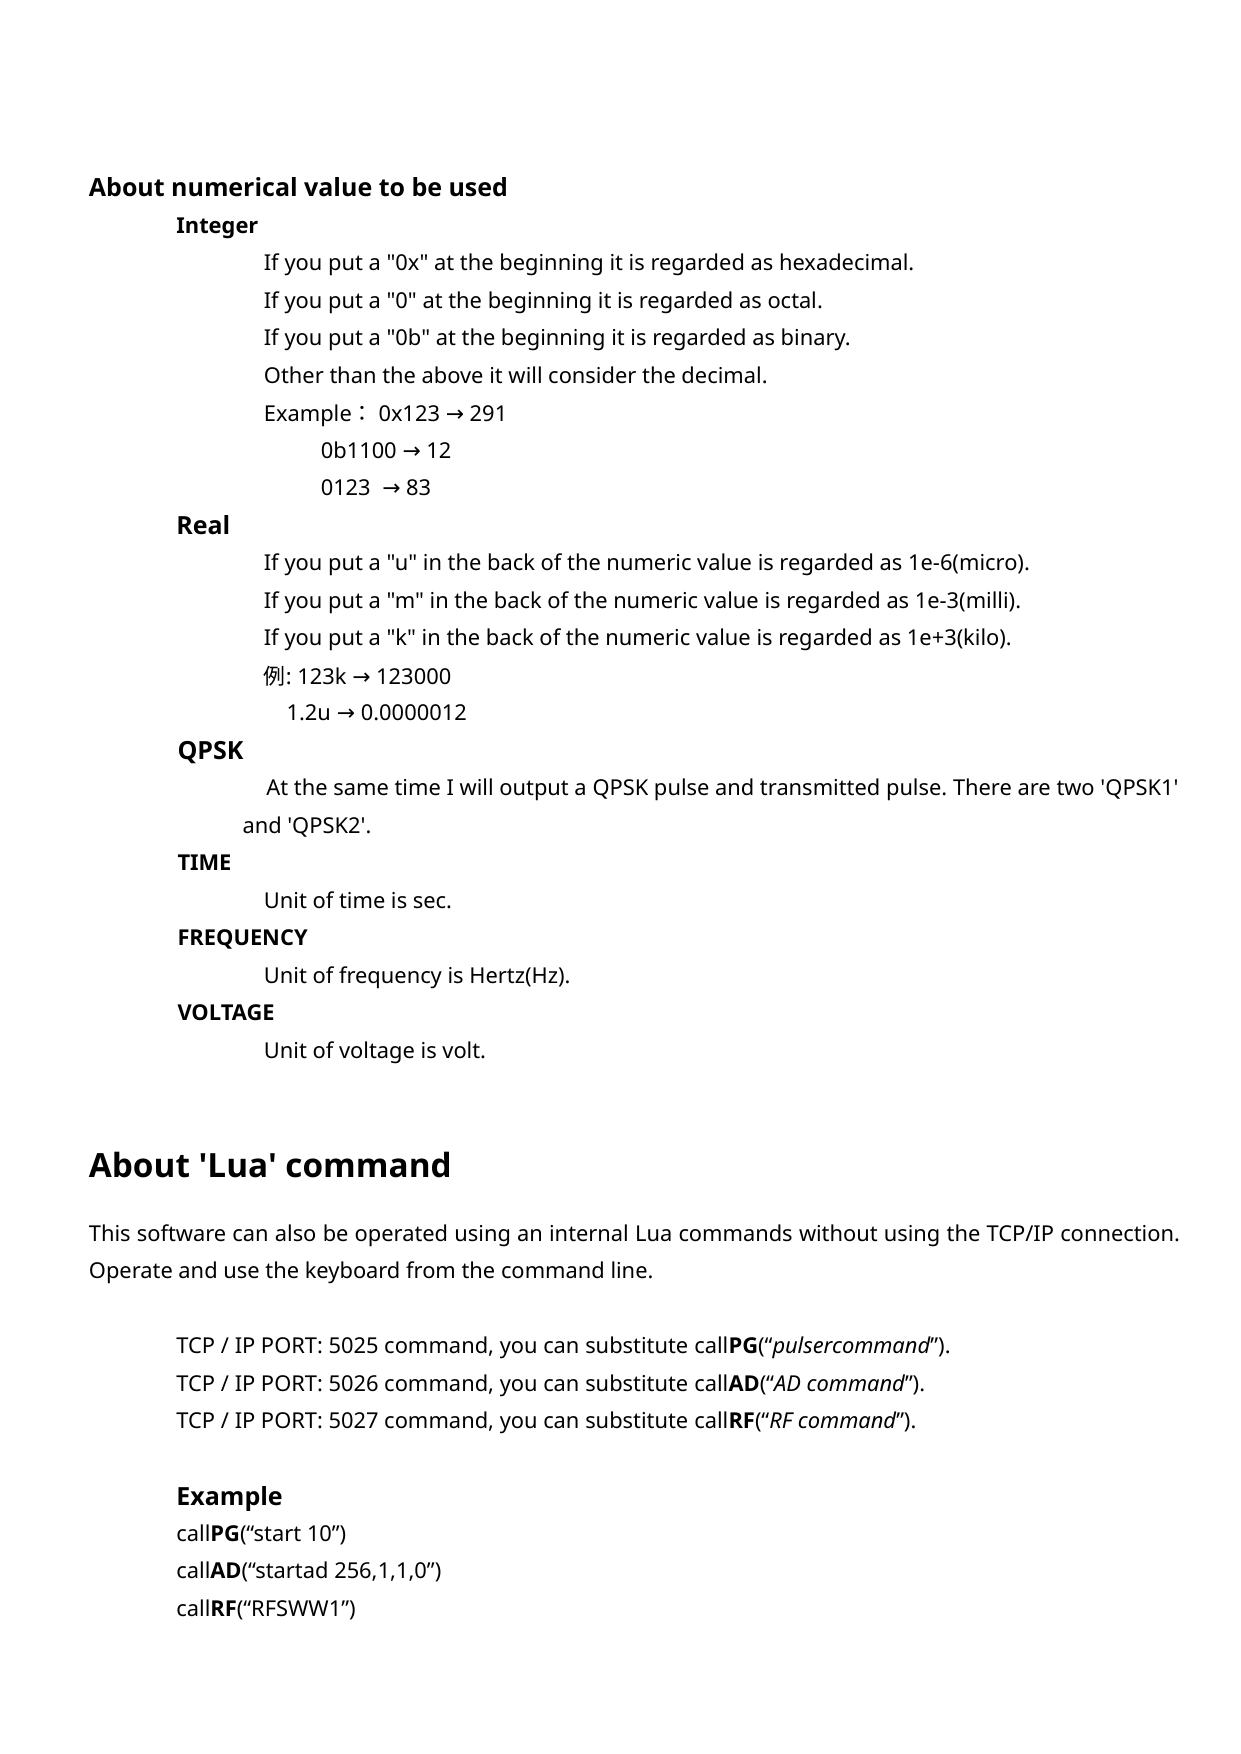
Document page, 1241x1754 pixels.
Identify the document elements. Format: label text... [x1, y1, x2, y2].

text If you put a "0b" at the beginning it is regarded as binary. [89, 318, 1181, 356]
text callPG(“start 10”) [89, 1514, 1181, 1552]
text Unit of voltage is volt. [89, 1031, 1181, 1068]
text FREQUENCY [89, 918, 1181, 956]
text VOLTAGE [89, 993, 1181, 1031]
text Example： 0x123 → 291 [89, 393, 1181, 431]
text Example [89, 1477, 1181, 1514]
text If you put a "0" at the beginning it is regarded as octal. [89, 281, 1181, 318]
text callRF(“RFSWW1”) [89, 1589, 1181, 1627]
text If you put a "m" in the back of the numeric value is regarded as 1e-3(milli). [89, 581, 1181, 618]
text Other than the above it will consider the decimal. [89, 356, 1181, 393]
text 例: 123k → 123000 [89, 656, 1181, 693]
subtitle About 'Lua' command [89, 1127, 1181, 1202]
text TIME [89, 843, 1181, 881]
text TCP / IP PORT: 5027 command, you can substitute callRF(“RF command”). [89, 1402, 1181, 1439]
text 0123 → 83 [89, 468, 1181, 506]
text Unit of time is sec. [89, 881, 1181, 918]
text TCP / IP PORT: 5025 command, you can substitute callPG(“pulsercommand”). [89, 1327, 1181, 1364]
text Unit of frequency is Hertz(Hz). [89, 956, 1181, 993]
text QPSK [89, 731, 1181, 768]
text At the same time I will output a QPSK pulse and transmitted pulse. There are two 'QPSK1' and 'QPSK2'. [89, 768, 1181, 843]
text If you put a "k" in the back of the numeric value is regarded as 1e+3(kilo). [89, 618, 1181, 656]
text If you put a "0x" at the beginning it is regarded as hexadecimal. [89, 243, 1181, 281]
text 1.2u → 0.0000012 [89, 693, 1181, 731]
text Integer [89, 206, 1181, 243]
text 0b1100 → 12 [89, 431, 1181, 468]
text callAD(“startad 256,1,1,0”) [89, 1552, 1181, 1589]
text TCP / IP PORT: 5026 command, you can substitute callAD(“AD command”). [89, 1364, 1181, 1402]
text Real [89, 506, 1181, 543]
text If you put a "u" in the back of the numeric value is regarded as 1e-6(micro). [89, 543, 1181, 581]
text This software can also be operated using an internal Lua commands without using the TCP/IP connection. Operate and use the keyboard from the command line. [89, 1214, 1181, 1289]
text About numerical value to be used [89, 168, 1181, 206]
